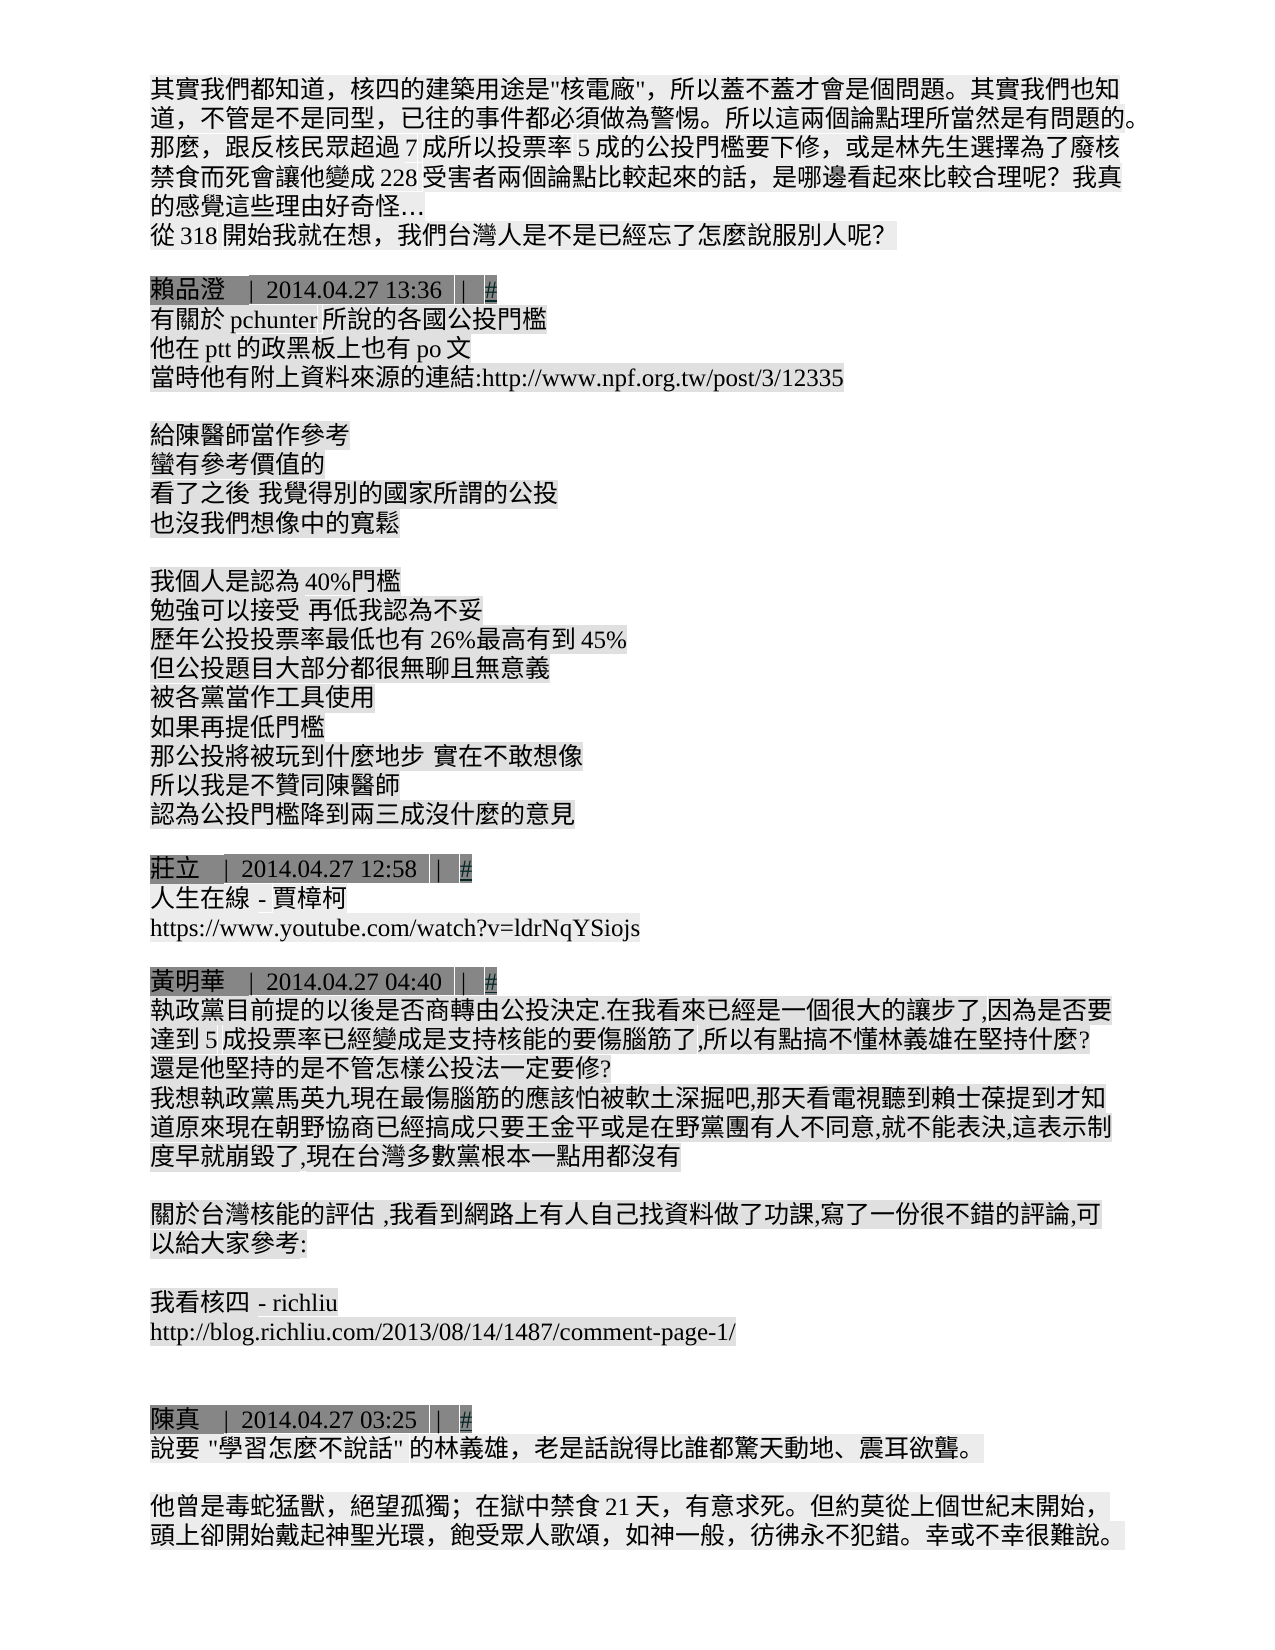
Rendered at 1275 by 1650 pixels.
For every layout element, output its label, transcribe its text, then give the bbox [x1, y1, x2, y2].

text 陳真 | 2014.04.27 03:25 | # [150, 1405, 1125, 1434]
text 人生在線 - 賈樟柯 https://www.youtube.com/watch?v=ldrNqYSiojs [150, 884, 1125, 942]
text 在財團法人國家政策研究基金會上有一篇各國公投的比較(http://www.npf.org.tw/post/3/12335)。先不論該篇內容的結論，至少該篇中附錄的各國公投門檻比較表內的資料來源，應該要是可信的。這裡我先視此篇比較表的內容可信，然後就會得到： 1.全國層級下的公投門檻： 在"允許全國層級公投"並且"有明確設定全國層級公投門檻"的國家中，台灣的確是與義大利並列最高。若只論憲法的部份，台灣則是從提案門檻開始就高的無人能比。這個最高這不包括不允許全國層級公投，或是以個案處理全國層級公投與沒有法源等等類型的國家。 2.地方層級下的公投門檻： 在"允許地方層級公投"並且"有明確設定地方層級公投門檻"的國家中，台灣的門檻不算低，但比台灣高的卻也不少。 3.存在有不允許國家層級公投，或是限定國家層級公投議題，以個案型式來由議會主導，與僅止步於資詢性公投等等的狀況。 4.一部份的國家並不允許由民眾提案聯署來發動公投，台灣方面是只有憲法層級上不允許由民眾提案聯署公投。 5."投票率"門檻先不看，至少"得票率"過半的的部份為許多國家採用。 看完比較之後...我們來想想幾個問題： 1.蘇貞昌先生說台灣有7成4民眾反核4，亦有電視台民調表示會有6成民眾站出來投反對票。不管是7成4還是6成的反對人數，不是都比投票人數門檻的5成高？這還是不算入贊成票票數的狀況…那門檻太高是指哪裡太高？ 2.門檻太高固然可以下修，但可以一下子降到"簡單多數決"，連得票數過半都不用？ 3.**世界上的公投有強制公投（強制投票並有法律拘束力）、非強制公投（自由投票並有法律拘束力）、資詢性公投（自由投票並無法律拘束力）…那麼多種類。台灣的公投法目前只有非強制公投1種，要修法的話，需不需要把這些類型分門別類然後各別規定？(其實最主要是在想這個問題) 我不是要問以上這些問題的答案，也不是要藉此討論門檻問題。不過，我很想問，光是門檻的規定就千變萬化，"公投"會不會是一門大學問呢？ 接下來跟公投沒有直接關係，跟核四比較有關係，我想了一下，想到兩個論點。不過這些論點連想到的我都不見得支持，我個人是認為應該要用核四取代舊核電廠，特別是核一。也不知道才剛懂事時就已經進入人民選舉時代的我自身(1988出生)是虧欠了禁食中的林先生什麼。 1.沒有進行核反應的話就不會有所謂幅射污染，所以其實建不建完核四只是一個關於蓋房子的問題，放不放燃料棒才需要討論。 2.福島跟核一一樣是第2代反應爐，圍阻體也是同型。三哩島跟核三一樣是壓水式反應爐。說不反核只是反核四的用這兩個例子反核四，是不是該改成反核一或核三？ 其實我們都知道，核四的建築用途是"核電廠"，所以蓋不蓋才會是個問題。其實我們也知道，不管是不是同型，已往的事件都必須做為警惕。所以這兩個論點理所當然是有問題的。 那麼，跟反核民眾超過7成所以投票率5成的公投門檻要下修，或是林先生選擇為了廢核禁食而死會讓他變成228受害者兩個論點比較起來的話，是哪邊看起來比較合理呢？我真的感覺這些理由好奇怪… 從318開始我就在想，我們台灣人是不是已經忘了怎麼說服別人呢？ [150, 75, 1125, 250]
text 有關於pchunter所說的各國公投門檻 他在ptt的政黑板上也有po文 當時他有附上資料來源的連結:http://www.npf.org.tw/post/3/12335 給陳醫師當作參考 蠻有參考價值的 看了之後 我覺得別的國家所謂的公投 也沒我們想像中的寬鬆 我個人是認為40%門檻 勉強可以接受 再低我認為不妥 歷年公投投票率最低也有26%最高有到45% 但公投題目大部分都很無聊且無意義 被各黨當作工具使用 如果再提低門檻 那公投將被玩到什麼地步 實在不敢想像 所以我是不贊同陳醫師 認為公投門檻降到兩三成沒什麼的意見 [150, 305, 1125, 829]
text 黃明華 | 2014.04.27 04:40 | # [150, 967, 1125, 996]
text 說要 "學習怎麼不說話" 的林義雄，老是話說得比誰都驚天動地、震耳欲聾。 他曾是毒蛇猛獸，絕望孤獨；在獄中禁食21天，有意求死。但約莫從上個世紀末開始，頭上卻開始戴起神聖光環，飽受眾人歌頌，如神一般，彷彿永不犯錯。幸或不幸很難說。在我看來卻異常可悲。 股市有句名言："行情總在絕望中誕生，在疑懼中成長，在一片歡呼中落幕。" 行情如是，人亦如是。 當災難遠颺，痛苦不再，一片燦爛之際，我們常會發現，最美好的時光，原來就在那最絕望孤獨的一刻。 我常想念那些逝去的痛苦時光，在影廬，在獅子林，在一夜未眠凌晨曙光乍現的西門町街頭，在林口公西的花街暗巷某個污穢民宅的頂樓，家破人亡，四面楚歌，人生已來到絕處，卻沒有比那晚更美的月光了。 那天下班，在林口長庚的門口大廳，我用身邊所有錢，生平領到的第一筆醫師月薪四萬元，買了一個天文望遠鏡。黑暗的夜，滿天的繁星。巷頭街角有人推個西瓜攤，遠在幾里外的三、五人群，透過鏡頭，竟倏忽來到眼前。明月當頭，美麗如斯，我突然明白，上天待我不薄。 霸王別姬，千古傳唱。項羽一生最大功業竟不在其攻城掠地，力拔秦國山河，而在於其四面楚歌的烏江邊。 史書載，虞美人自幼聰潁，心地善良，憐花愛草。安徽墳上石碑有詩云：“虞兮奈何？自古紅顏多薄命；姬耶安在？獨留青塚向黃昏。(虞姬墓：http://anhui.abang.com/od/mingshengguji/a/minshenguji.--6Y.htm) 人力渺茫，勝負難料，唯神能訴，問天下誰是英雄。一把劍，兩刎頸。多情江山，人事輝煌，竟在此一刻。小武、項羽俱往矣，成敗皆空，能不悵然？ [150, 1434, 1125, 1550]
text 莊立 | 2014.04.27 12:58 | # [150, 854, 1125, 884]
text 賴品澄 | 2014.04.27 13:36 | # [150, 275, 1125, 305]
text 執政黨目前提的以後是否商轉由公投決定.在我看來已經是一個很大的讓步了,因為是否要達到5成投票率已經變成是支持核能的要傷腦筋了,所以有點搞不懂林義雄在堅持什麼? 還是他堅持的是不管怎樣公投法一定要修? 我想執政黨馬英九現在最傷腦筋的應該怕被軟土深掘吧,那天看電視聽到賴士葆提到才知道原來現在朝野協商已經搞成只要王金平或是在野黨團有人不同意,就不能表決,這表示制度早就崩毀了,現在台灣多數黨根本一點用都沒有 關於台灣核能的評估 ,我看到網路上有人自己找資料做了功課,寫了一份很不錯的評論,可以給大家參考: 我看核四 - richliu http://blog.richliu.com/2013/08/14/1487/comment-page-1/ [150, 996, 1125, 1380]
